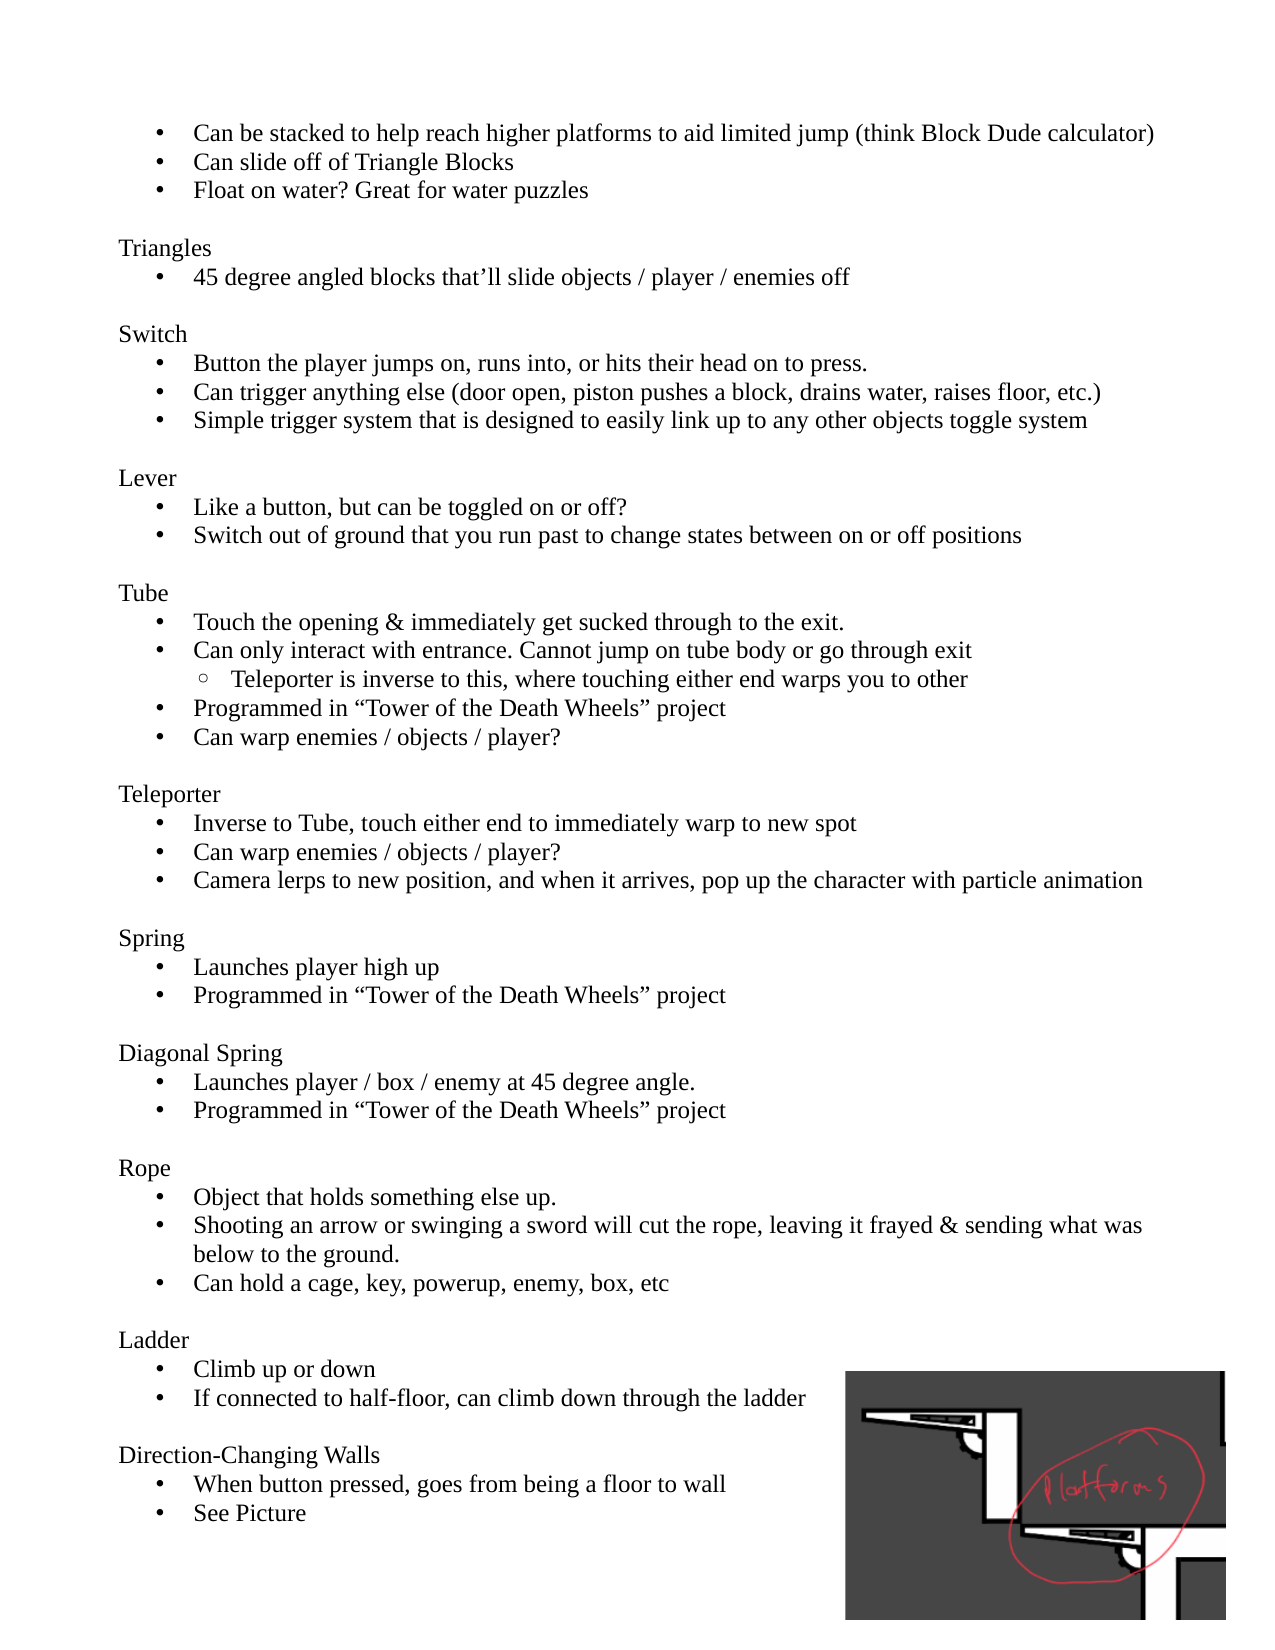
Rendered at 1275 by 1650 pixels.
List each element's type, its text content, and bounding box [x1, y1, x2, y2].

list Can warp enemies / objects / player? [156, 722, 1157, 751]
list Climb up or down [156, 1354, 1157, 1383]
list Inverse to Tube, touch either end to immediately warp to new spot [156, 808, 1157, 837]
list Launches player high up [156, 952, 1157, 981]
text Tube [118, 578, 1157, 607]
list If connected to half-floor, can climb down through the ladder [156, 1383, 845, 1412]
list Programmed in “Tower of the Death Wheels” project [156, 693, 1157, 722]
list Launches player / box / enemy at 45 degree angle. [156, 1067, 1157, 1096]
text Direction-Changing Walls [118, 1441, 845, 1469]
list Can only interact with entrance. Cannot jump on tube body or go through exit [156, 636, 1157, 664]
list Teleporter is inverse to this, where touching either end warps you to other [193, 664, 1157, 693]
text Lever [118, 463, 1157, 492]
text Diagonal Spring [118, 1038, 1157, 1067]
list Switch out of ground that you run past to change states between on or off positions [156, 521, 1157, 549]
list Can hold a cage, key, powerup, enemy, box, etc [156, 1268, 1157, 1297]
list Can trigger anything else (door open, piston pushes a block, drains water, raises floor, etc.) [156, 377, 1157, 406]
list See Picture [156, 1498, 845, 1527]
list Can slide off of Triangle Blocks [156, 147, 1157, 176]
text Teleporter [118, 779, 1157, 808]
text Switch [118, 319, 1157, 348]
list Simple trigger system that is designed to easily link up to any other objects toggle system [156, 406, 1157, 434]
list When button pressed, goes from being a floor to wall [156, 1469, 845, 1498]
list Object that holds something else up. [156, 1182, 1157, 1211]
list Shooting an arrow or swinging a sword will cut the rope, leaving it frayed & sending what was below to the ground. [156, 1211, 1157, 1268]
text Spring [118, 923, 1157, 952]
text Ladder [118, 1326, 1157, 1354]
text Triangles [118, 233, 1157, 262]
list Can warp enemies / objects / player? [156, 837, 1157, 866]
list Like a button, but can be toggled on or off? [156, 492, 1157, 521]
list Programmed in “Tower of the Death Wheels” project [156, 1096, 1157, 1124]
list Camera lerps to new position, and when it arrives, pop up the character with particle animation [156, 866, 1157, 894]
list 45 degree angled blocks that’ll slide objects / player / enemies off [156, 262, 1157, 291]
picture [845, 1371, 1226, 1620]
list Button the player jumps on, runs into, or hits their head on to press. [156, 348, 1157, 377]
list Float on water? Great for water puzzles [156, 176, 1157, 204]
list Touch the opening & immediately get sucked through to the exit. [156, 607, 1157, 636]
list Programmed in “Tower of the Death Wheels” project [156, 981, 1157, 1009]
list Can be stacked to help reach higher platforms to aid limited jump (think Block Dude calculator) [156, 118, 1157, 147]
text Rope [118, 1153, 1157, 1182]
